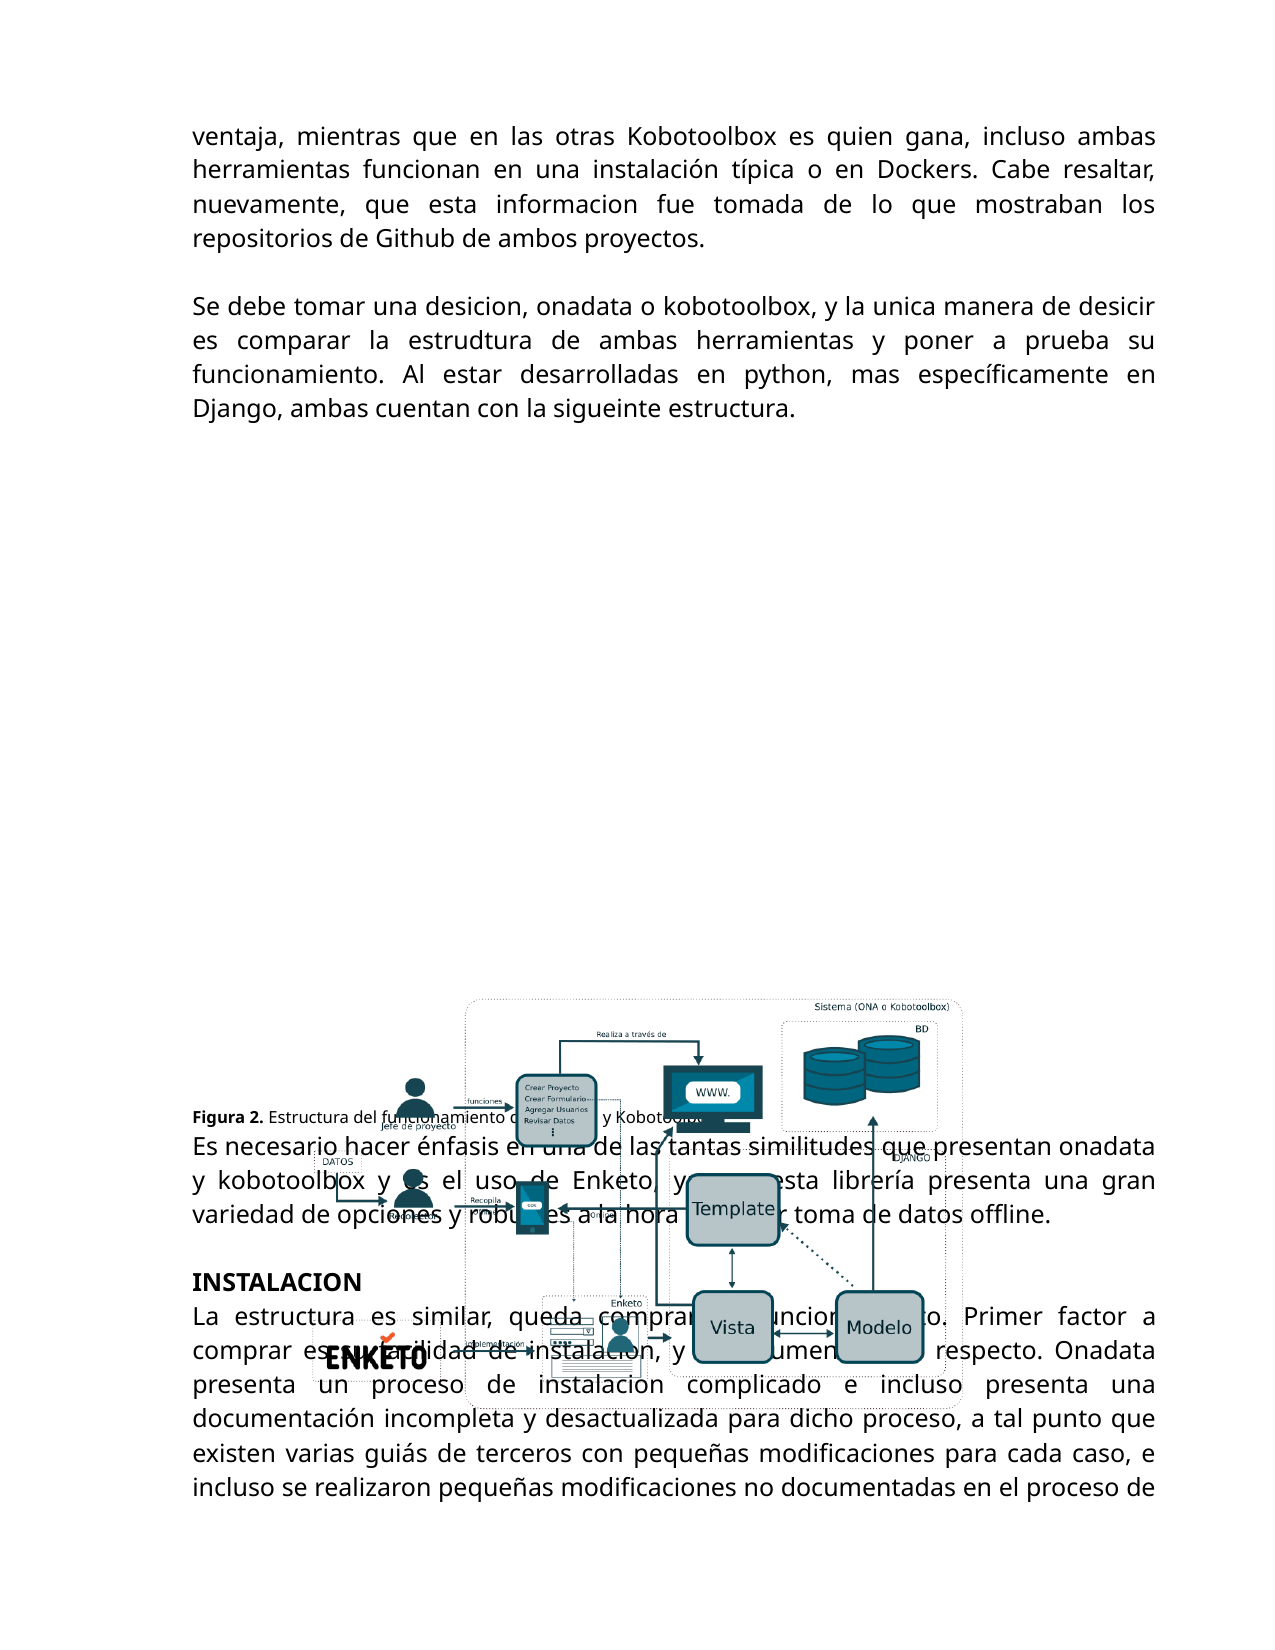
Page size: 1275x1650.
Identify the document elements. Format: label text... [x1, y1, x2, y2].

text Figura 2. Estructura del funcionamiento de onadata y Kobotoolbox. [1023, 1106, 1157, 1129]
text Es necesario hacer énfasis en una de las tantas similitudes que presentan onadata y kobotoolbox y es el uso de Enketo, ya que esta librería presenta una gran variedad de opciones y robustes a la hora de hacer toma de datos offline. [1023, 1129, 1157, 1231]
text INSTALACION [1023, 1265, 1157, 1299]
picture [252, 931, 1023, 1476]
text ventaja, mientras que en las otras Kobotoolbox es quien gana, incluso ambas herramientas funcionan en una instalación típica o en Dockers. Cabe resaltar, nuevamente, que esta informacion fue tomada de lo que mostraban los repositorios de Github de ambos proyectos. [192, 118, 1157, 254]
text INSTALACION [118, 1265, 252, 1299]
text Se debe tomar una desicion, onadata o kobotoolbox, y la unica manera de desicir es comparar la estrudtura de ambas herramientas y poner a prueba su funcionamiento. Al estar desarrolladas en python, mas específicamente en Django, ambas cuentan con la sigueinte estructura. [192, 288, 1157, 425]
text Es necesario hacer énfasis en una de las tantas similitudes que presentan onadata y kobotoolbox y es el uso de Enketo, ya que esta librería presenta una gran variedad de opciones y robustes a la hora de hacer toma de datos offline. [192, 1129, 252, 1231]
text La estructura es similar, queda comprar su funcionamiento. Primer factor a comprar es su facilidad de instalacion, y la documentacióna respecto. Onadata presenta un proceso de instalacion complicado e incluso presenta una documentación incompleta y desactualizada para dicho proceso, a tal punto que existen varias guiás de terceros con pequeñas modificaciones para cada caso, e incluso se realizaron pequeñas modificaciones no documentadas en el proceso de [192, 1299, 1157, 1503]
text Figura 2. Estructura del funcionamiento de onadata y Kobotoolbox. [118, 1106, 252, 1129]
